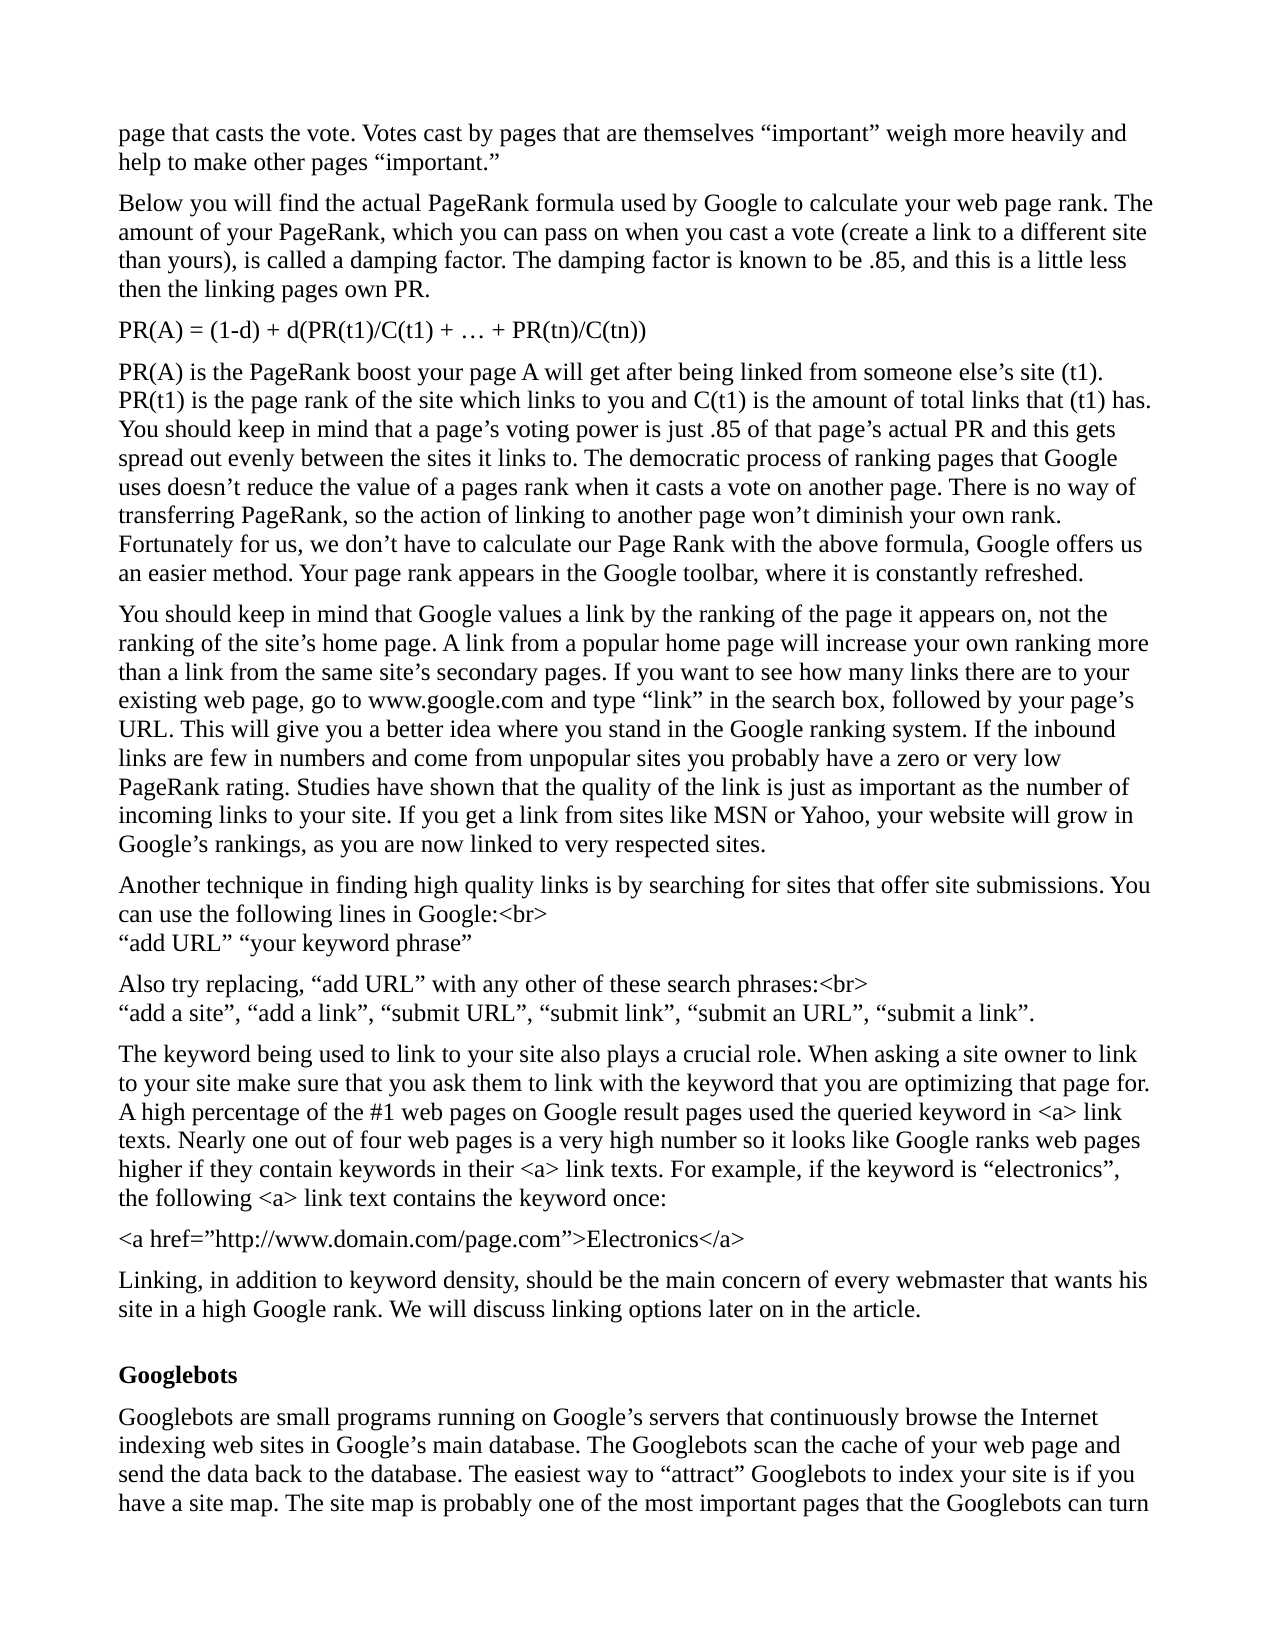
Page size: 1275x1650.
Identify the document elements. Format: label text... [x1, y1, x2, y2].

text Another technique in finding high quality links is by searching for sites that offer site submissions. You can use the following lines in Google:<br> “add URL” “your keyword phrase” [118, 871, 1157, 957]
text page that casts the vote. Votes cast by pages that are themselves “important” weigh more heavily and help to make other pages “important.” [118, 118, 1157, 176]
text PR(A) = (1-d) + d(PR(t1)/C(t1) + … + PR(tn)/C(tn)) [118, 316, 1157, 344]
text Below you will find the actual PageRank formula used by Google to calculate your web page rank. The amount of your PageRank, which you can pass on when you cast a vote (create a link to a different site than yours), is called a damping factor. The damping factor is known to be .85, and this is a little less then the linking pages own PR. [118, 188, 1157, 303]
text Also try replacing, “add URL” with any other of these search phrases:<br> “add a site”, “add a link”, “submit URL”, “submit link”, “submit an URL”, “submit a link”. [118, 969, 1157, 1027]
text The keyword being used to link to your site also plays a crucial role. When asking a site owner to link to your site make sure that you ask them to link with the keyword that you are optimizing that page for. A high percentage of the #1 web pages on Google result pages used the queried keyword in <a> link texts. Nearly one out of four web pages is a very high number so it looks like Google ranks web pages higher if they contain keywords in their <a> link texts. For example, if the keyword is “electronics”, the following <a> link text contains the keyword once: [118, 1039, 1157, 1212]
text PR(A) is the PageRank boost your page A will get after being linked from someone else’s site (t1). PR(t1) is the page rank of the site which links to you and C(t1) is the amount of total links that (t1) has. You should keep in mind that a page’s voting power is just .85 of that page’s actual PR and this gets spread out evenly between the sites it links to. The democratic process of ranking pages that Google uses doesn’t reduce the value of a pages rank when it casts a vote on another page. There is no way of transferring PageRank, so the action of linking to another page won’t diminish your own rank. Fortunately for us, we don’t have to calculate our Page Rank with the above formula, Google offers us an easier method. Your page rank appears in the Google toolbar, where it is constantly refreshed. [118, 357, 1157, 587]
text Linking, in addition to keyword density, should be the main concern of every webmaster that wants his site in a high Google rank. We will discuss linking options later on in the article. [118, 1266, 1157, 1323]
subtitle Googlebots [118, 1361, 1157, 1389]
text Googlebots are small programs running on Google’s servers that continuously browse the Internet indexing web sites in Google’s main database. The Googlebots scan the cache of your web page and send the data back to the database. The easiest way to “attract” Googlebots to index your site is if you have a site map. The site map is probably one of the most important pages that the Googlebots can turn [118, 1402, 1157, 1517]
text You should keep in mind that Google values a link by the ranking of the page it appears on, not the ranking of the site’s home page. A link from a popular home page will increase your own ranking more than a link from the same site’s secondary pages. If you want to see how many links there are to your existing web page, go to www.google.com and type “link” in the search box, followed by your page’s URL. This will give you a better idea where you stand in the Google ranking system. If the inbound links are few in numbers and come from unpopular sites you probably have a zero or very low PageRank rating. Studies have shown that the quality of the link is just as important as the number of incoming links to your site. If you get a link from sites like MSN or Yahoo, your website will grow in Google’s rankings, as you are now linked to very respected sites. [118, 599, 1157, 858]
text <a href=”http://www.domain.com/page.com”>Electronics</a> [118, 1224, 1157, 1253]
